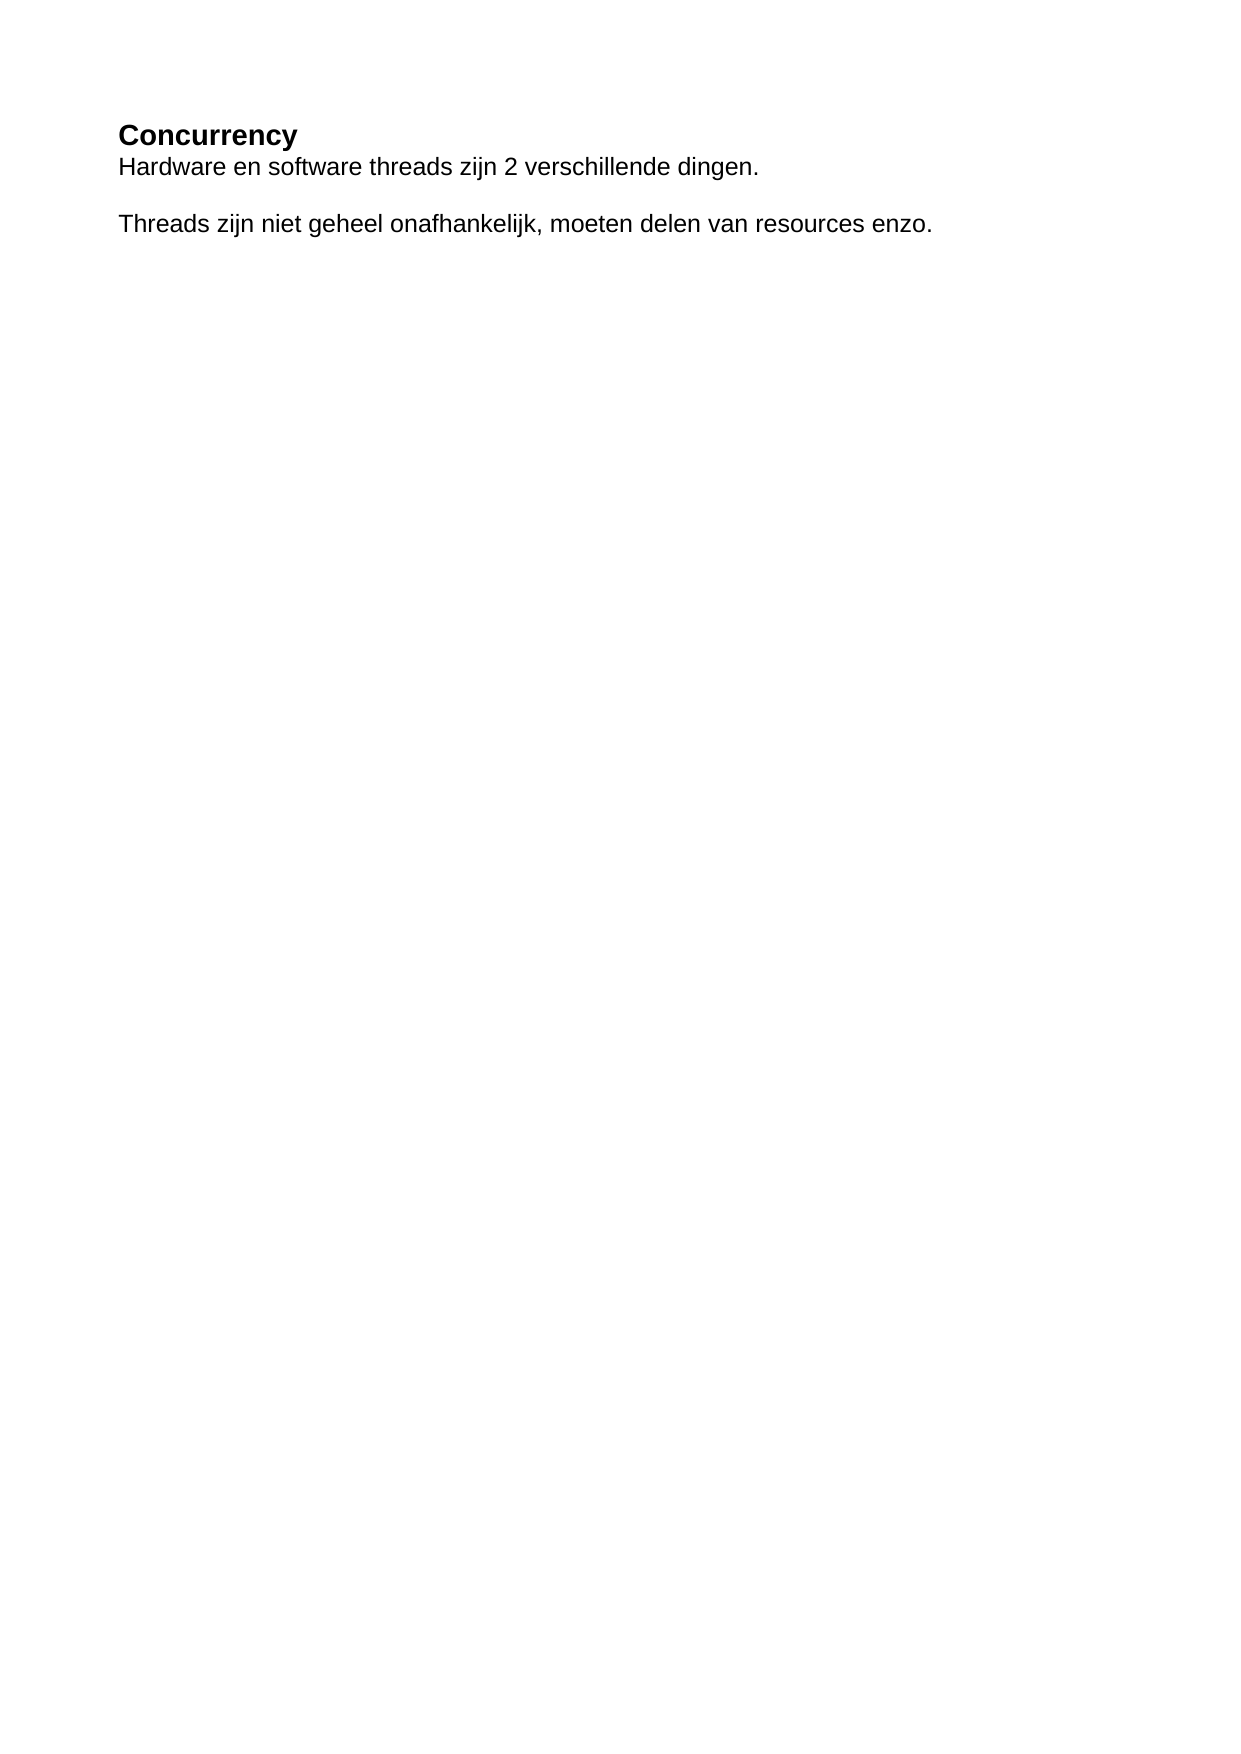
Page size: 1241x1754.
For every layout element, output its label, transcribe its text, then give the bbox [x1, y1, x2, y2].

text Hardware en software threads zijn 2 verschillende dingen. [118, 152, 1122, 180]
text Concurrency [118, 118, 1122, 152]
text Threads zijn niet geheel onafhankelijk, moeten delen van resources enzo. [118, 209, 1122, 238]
